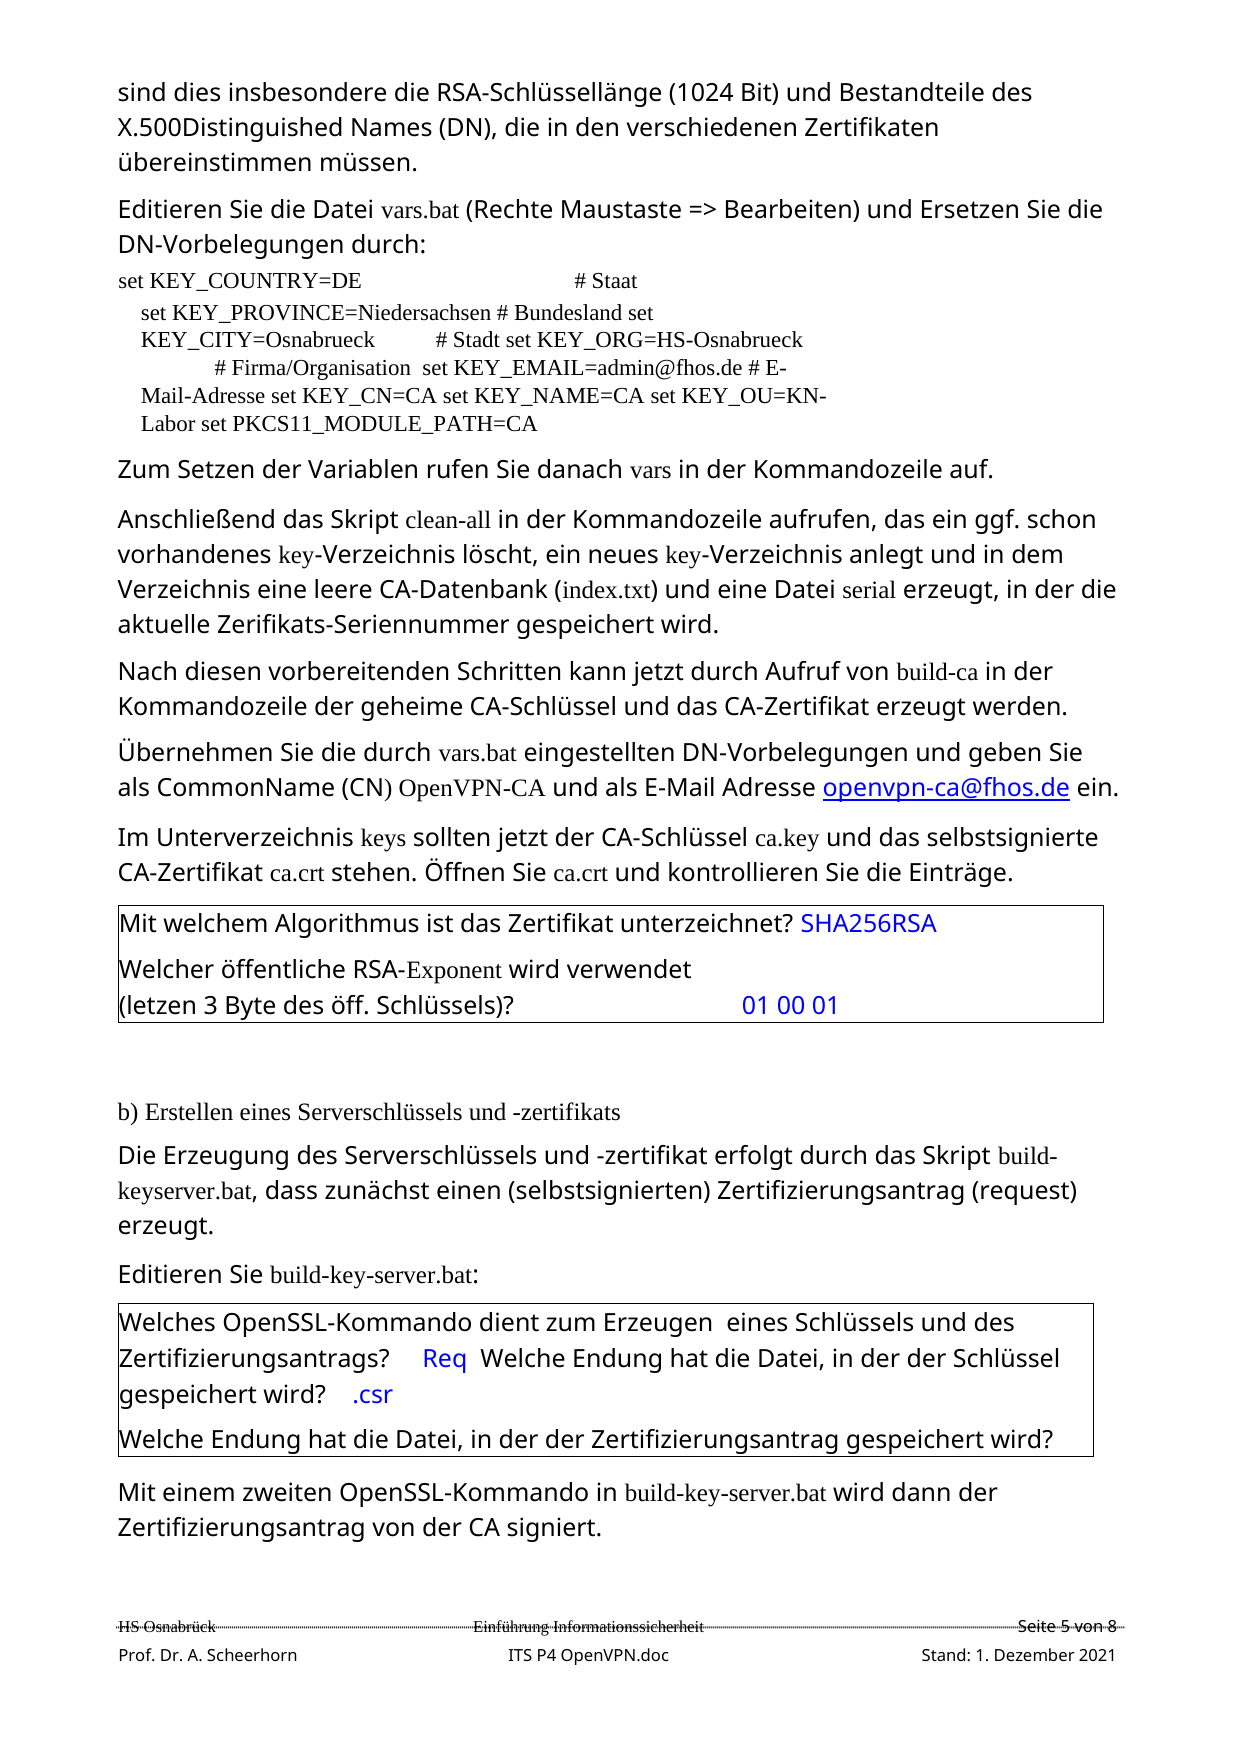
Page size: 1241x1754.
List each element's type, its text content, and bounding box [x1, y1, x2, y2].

text sind dies insbesondere die RSA-Schlüssellänge (1024 Bit) und Bestandteile des X.500Distinguished Names (DN), die in den verschiedenen Zertifikaten übereinstimmen müssen. [117, 75, 1121, 179]
text Übernehmen Sie die durch vars.bat eingestellten DN-Vorbelegungen und geben Sie als CommonName (CN) OpenVPN-CA und als E-Mail Adresse openvpn-ca@fhos.de ein. [117, 735, 1121, 804]
text set KEY_COUNTRY=DE # Staat [118, 267, 1121, 294]
subtitle b) Erstellen eines Serverschlüssels und -zertifikats [117, 1097, 1121, 1126]
text Welche Endung hat die Datei, in der der Zertifizierungsantrag gespeichert wird? [119, 1421, 1093, 1456]
text Anschließend das Skript clean-all in der Kommandozeile aufrufen, das ein ggf. schon vorhandenes key-Verzeichnis löscht, ein neues key-Verzeichnis anlegt und in dem Verzeichnis eine leere CA-Datenbank (index.txt) und eine Datei serial erzeugt, in der die aktuelle Zerifikats-Seriennummer gespeichert wird. [117, 502, 1121, 641]
text set KEY_PROVINCE=Niedersachsen # Bundesland set KEY_CITY=Osnabrueck # Stadt set KEY_ORG=HS-Osnabrueck # Firma/Organisation set KEY_EMAIL=admin@fhos.de # E-Mail-Adresse set KEY_CN=CA set KEY_NAME=CA set KEY_OU=KN-Labor set PKCS11_MODULE_PATH=CA [141, 299, 837, 437]
text Die Erzeugung des Serverschlüssels und -zertifikat erfolgt durch das Skript build-keyserver.bat, dass zunächst einen (selbstsignierten) Zertifizierungsantrag (request) erzeugt. [117, 1138, 1121, 1242]
text Welcher öffentliche RSA-Exponent wird verwendet [119, 950, 1103, 986]
text (letzen 3 Byte des öff. Schlüssels)? 01 00 01 [119, 986, 1103, 1022]
text Mit welchem Algorithmus ist das Zertifikat unterzeichnet? SHA256RSA [119, 906, 1103, 940]
text Editieren Sie die Datei vars.bat (Rechte Maustaste => Bearbeiten) und Ersetzen Sie die DN-Vorbelegungen durch: [117, 191, 1121, 261]
text Mit einem zweiten OpenSSL-Kommando in build-key-server.bat wird dann der Zertifizierungsantrag von der CA signiert. [117, 1475, 1121, 1544]
text Nach diesen vorbereitenden Schritten kann jetzt durch Aufruf von build-ca in der Kommandozeile der geheime CA-Schlüssel und das CA-Zertifikat erzeugt werden. [117, 653, 1121, 722]
text Editieren Sie build-key-server.bat: [117, 1256, 1121, 1290]
text Welches OpenSSL-Kommando dient zum Erzeugen eines Schlüssels und des Zertifizierungsantrags? Req Welche Endung hat die Datei, in der der Schlüssel gespeichert wird? .csr [119, 1304, 1093, 1411]
text Im Unterverzeichnis keys sollten jetzt der CA-Schlüssel ca.key und das selbstsignierte CA-Zertifikat ca.crt stehen. Öffnen Sie ca.crt und kontrollieren Sie die Einträge. [117, 820, 1121, 889]
text Zum Setzen der Variablen rufen Sie danach vars in der Kommandozeile auf. [117, 452, 1121, 486]
